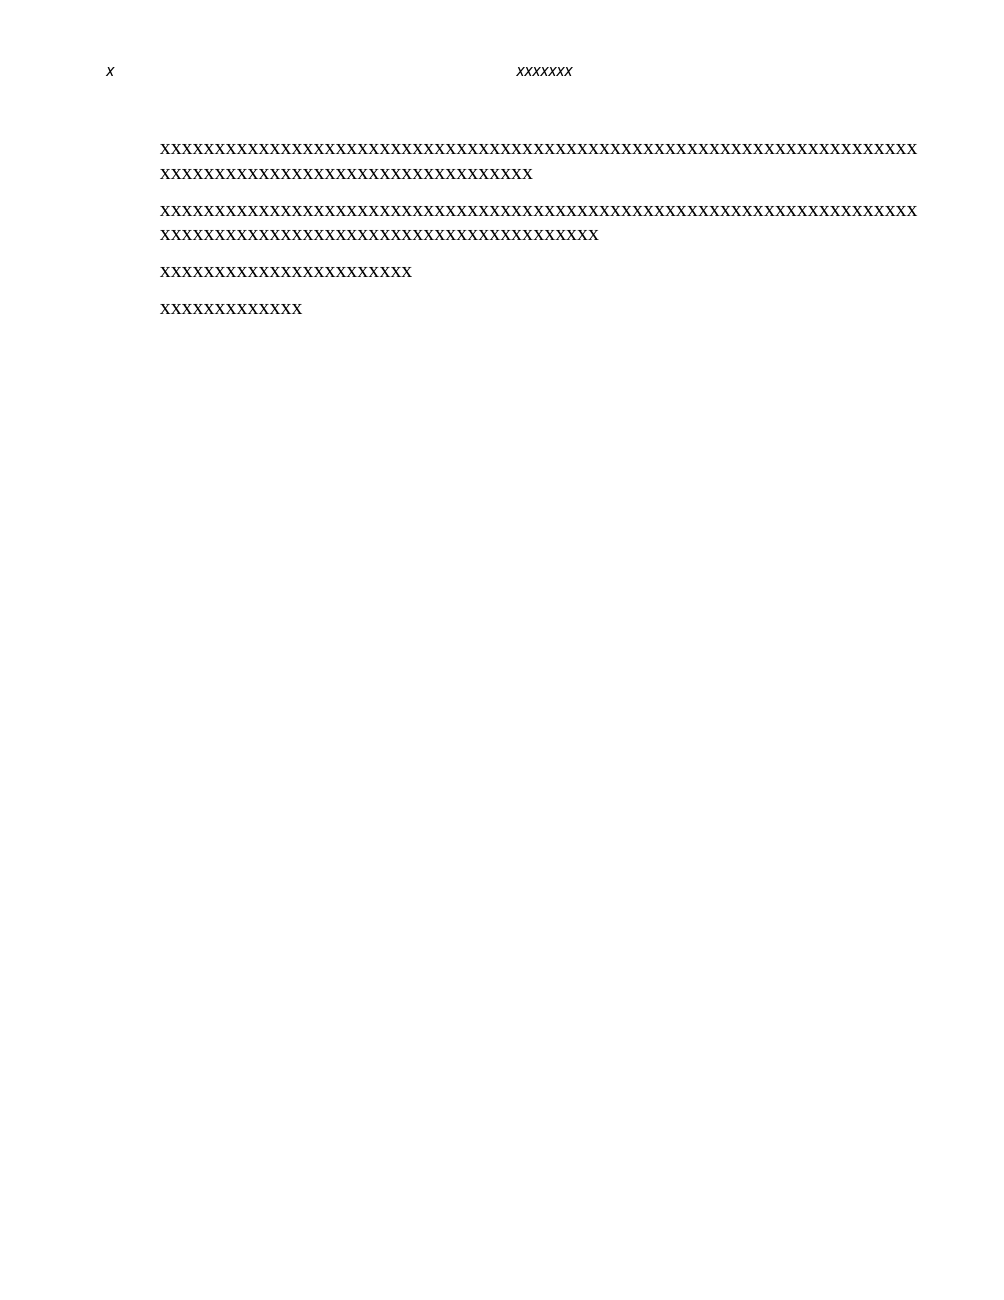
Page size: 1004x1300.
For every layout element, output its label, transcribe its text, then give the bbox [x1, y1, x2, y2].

text xxxxxxxxxxxxxxxxxxxxxxxxxxxxxxxxxxxxxxxxxxxxxxxxxxxxxxxxxxxxxxxxxxxxxxxxxxxxxxxxxxxxxxxxxxxxxxxxxxxxxxxxxxxxx [159, 197, 927, 246]
text xxxxxxxxxxxxx [159, 295, 927, 319]
text xxxxxxxxxxxxxxxxxxxxxxx [159, 258, 927, 283]
text xxxxxxxxxxxxxxxxxxxxxxxxxxxxxxxxxxxxxxxxxxxxxxxxxxxxxxxxxxxxxxxxxxxxxxxxxxxxxxxxxxxxxxxxxxxxxxxxxxxxxxx [159, 135, 927, 184]
